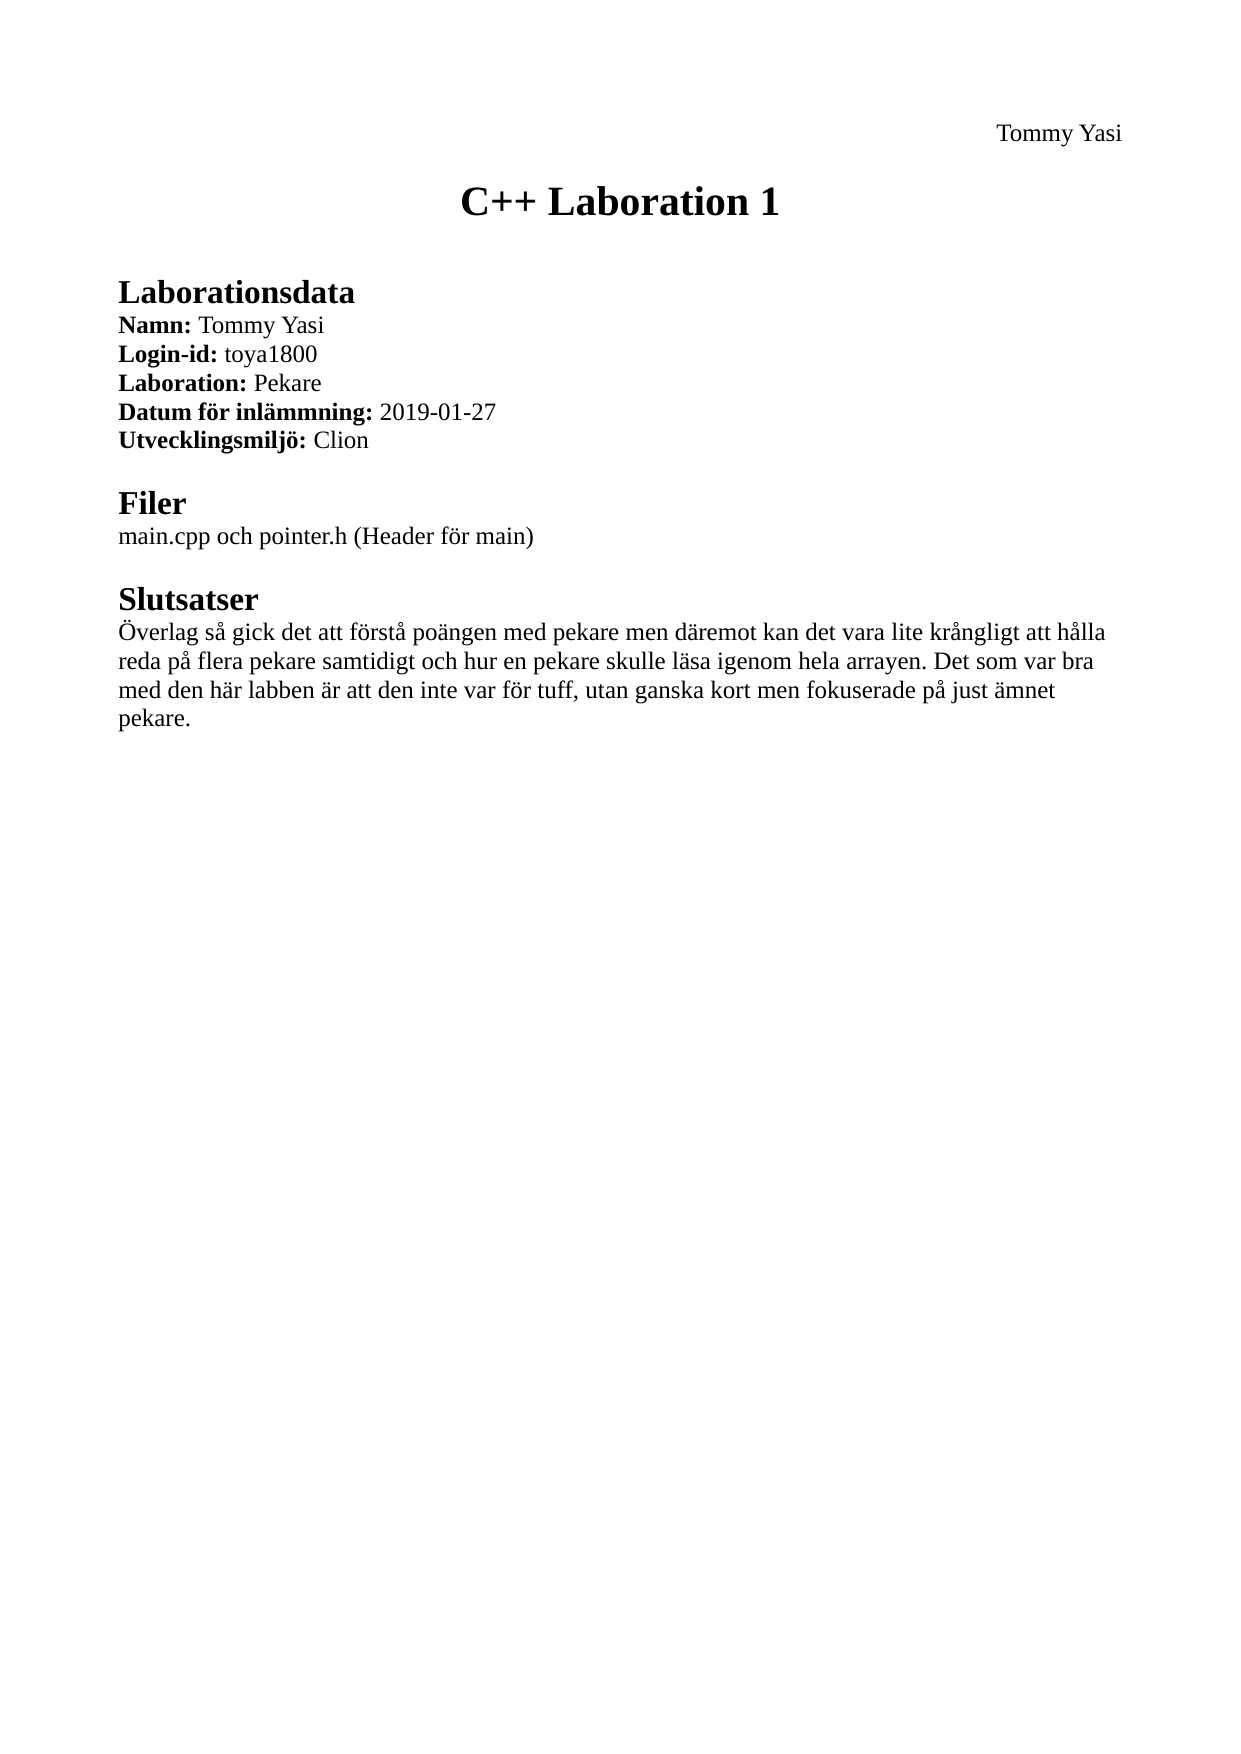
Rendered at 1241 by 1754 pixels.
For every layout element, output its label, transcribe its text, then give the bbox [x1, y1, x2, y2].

text Login-id: toya1800 [118, 339, 1122, 368]
text Utvecklingsmiljö: Clion [118, 426, 1122, 454]
text Datum för inlämmning: 2019-01-27 [118, 397, 1122, 426]
text Slutsatser [118, 579, 1122, 617]
text main.cpp och pointer.h (Header för main) [118, 521, 1122, 550]
text Laboration: Pekare [118, 368, 1122, 397]
text Laborationsdata [118, 272, 1122, 311]
text C++ Laboration 1 [118, 176, 1122, 224]
text Filer [118, 483, 1122, 521]
text Överlag så gick det att förstå poängen med pekare men däremot kan det vara lite krångligt att hålla reda på flera pekare samtidigt och hur en pekare skulle läsa igenom hela arrayen. Det som var bra med den här labben är att den inte var för tuff, utan ganska kort men fokuserade på just ämnet pekare. [118, 617, 1122, 732]
text Namn: Tommy Yasi [118, 311, 1122, 339]
